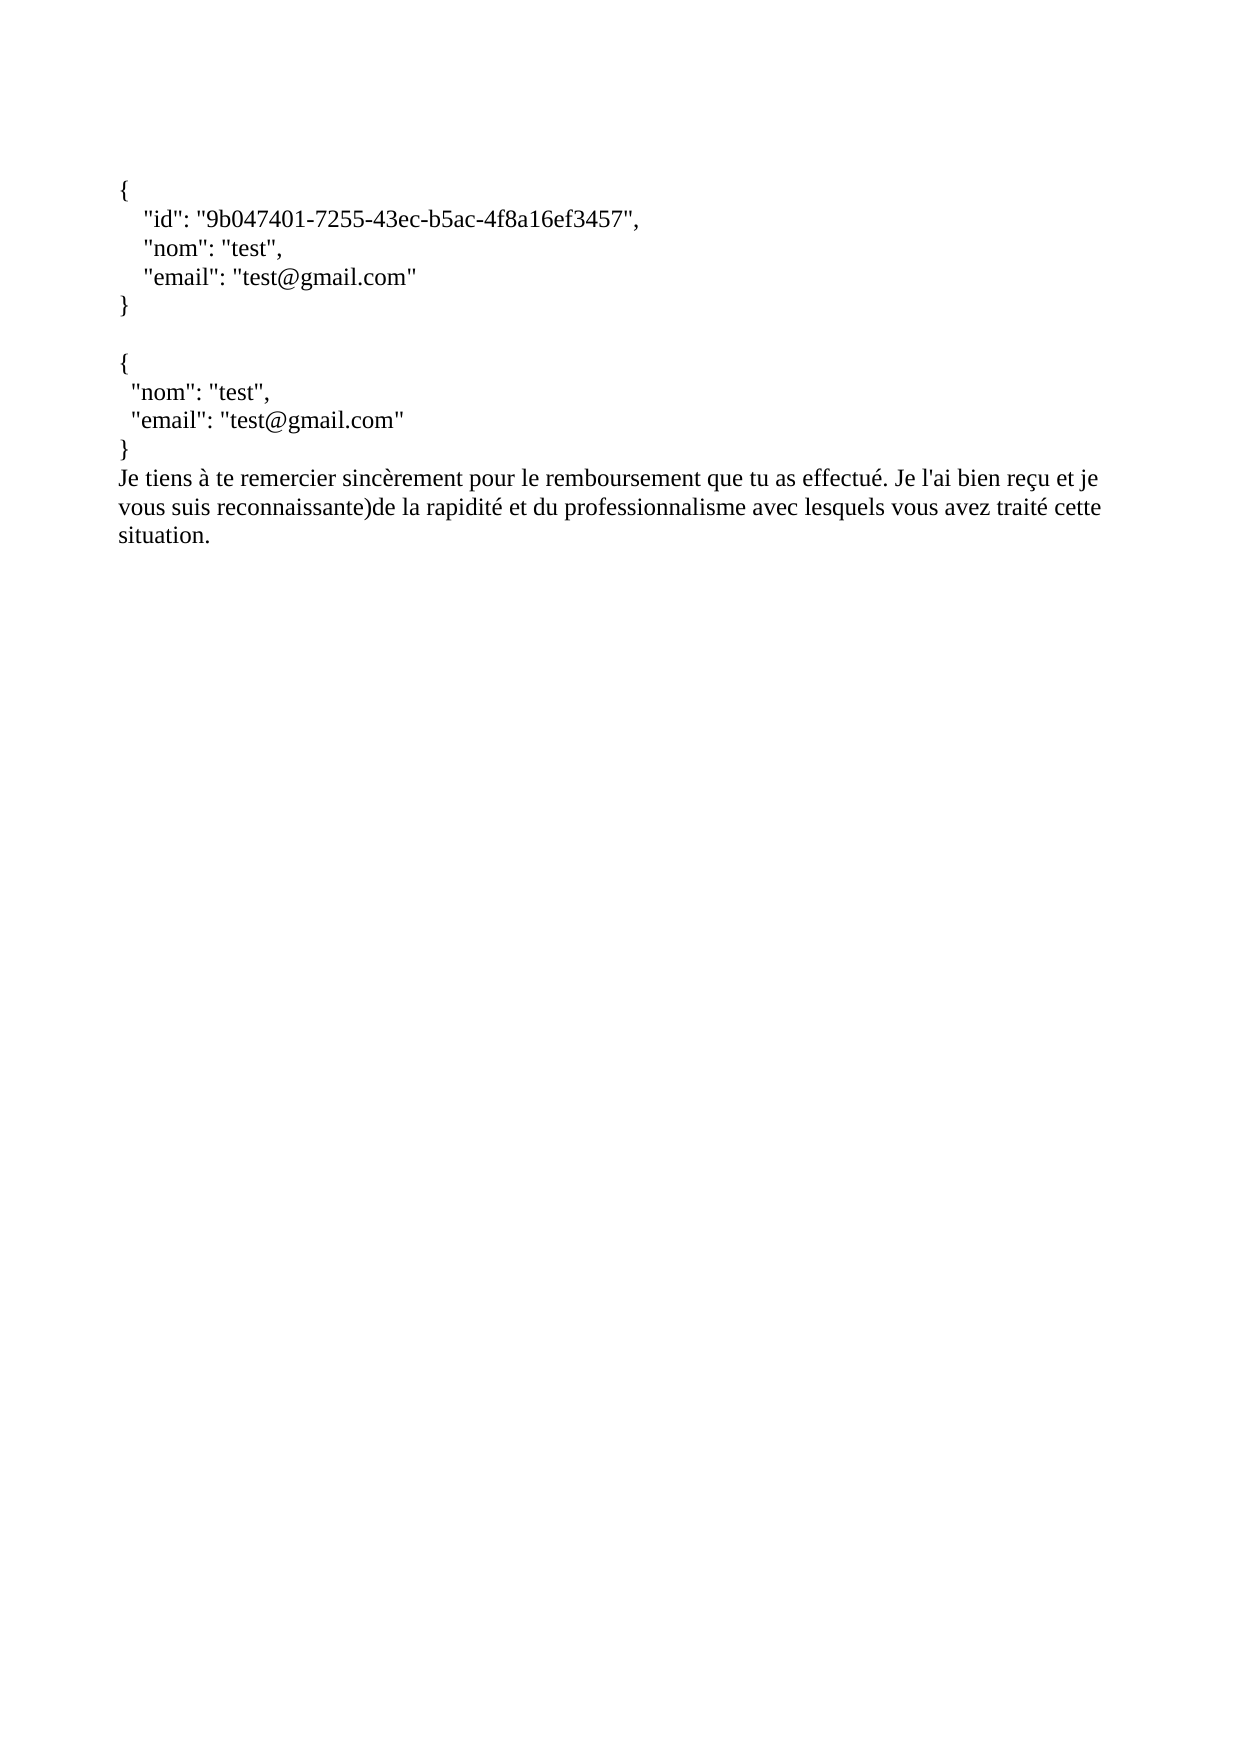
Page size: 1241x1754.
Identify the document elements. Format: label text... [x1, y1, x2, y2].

text Je tiens à te remercier sincèrement pour le remboursement que tu as effectué. Je l'ai bien reçu et je vous suis reconnaissante)de la rapidité et du professionnalisme avec lesquels vous avez traité cette situation. [118, 463, 1122, 549]
text "nom": "test", [118, 233, 1122, 262]
text "email": "test@gmail.com" [118, 406, 1122, 434]
text { [118, 176, 1122, 204]
text } [118, 291, 1122, 319]
text { [118, 348, 1122, 377]
text "nom": "test", [118, 377, 1122, 406]
text "id": "9b047401-7255-43ec-b5ac-4f8a16ef3457", [118, 204, 1122, 233]
text } [118, 434, 1122, 463]
text "email": "test@gmail.com" [118, 262, 1122, 291]
